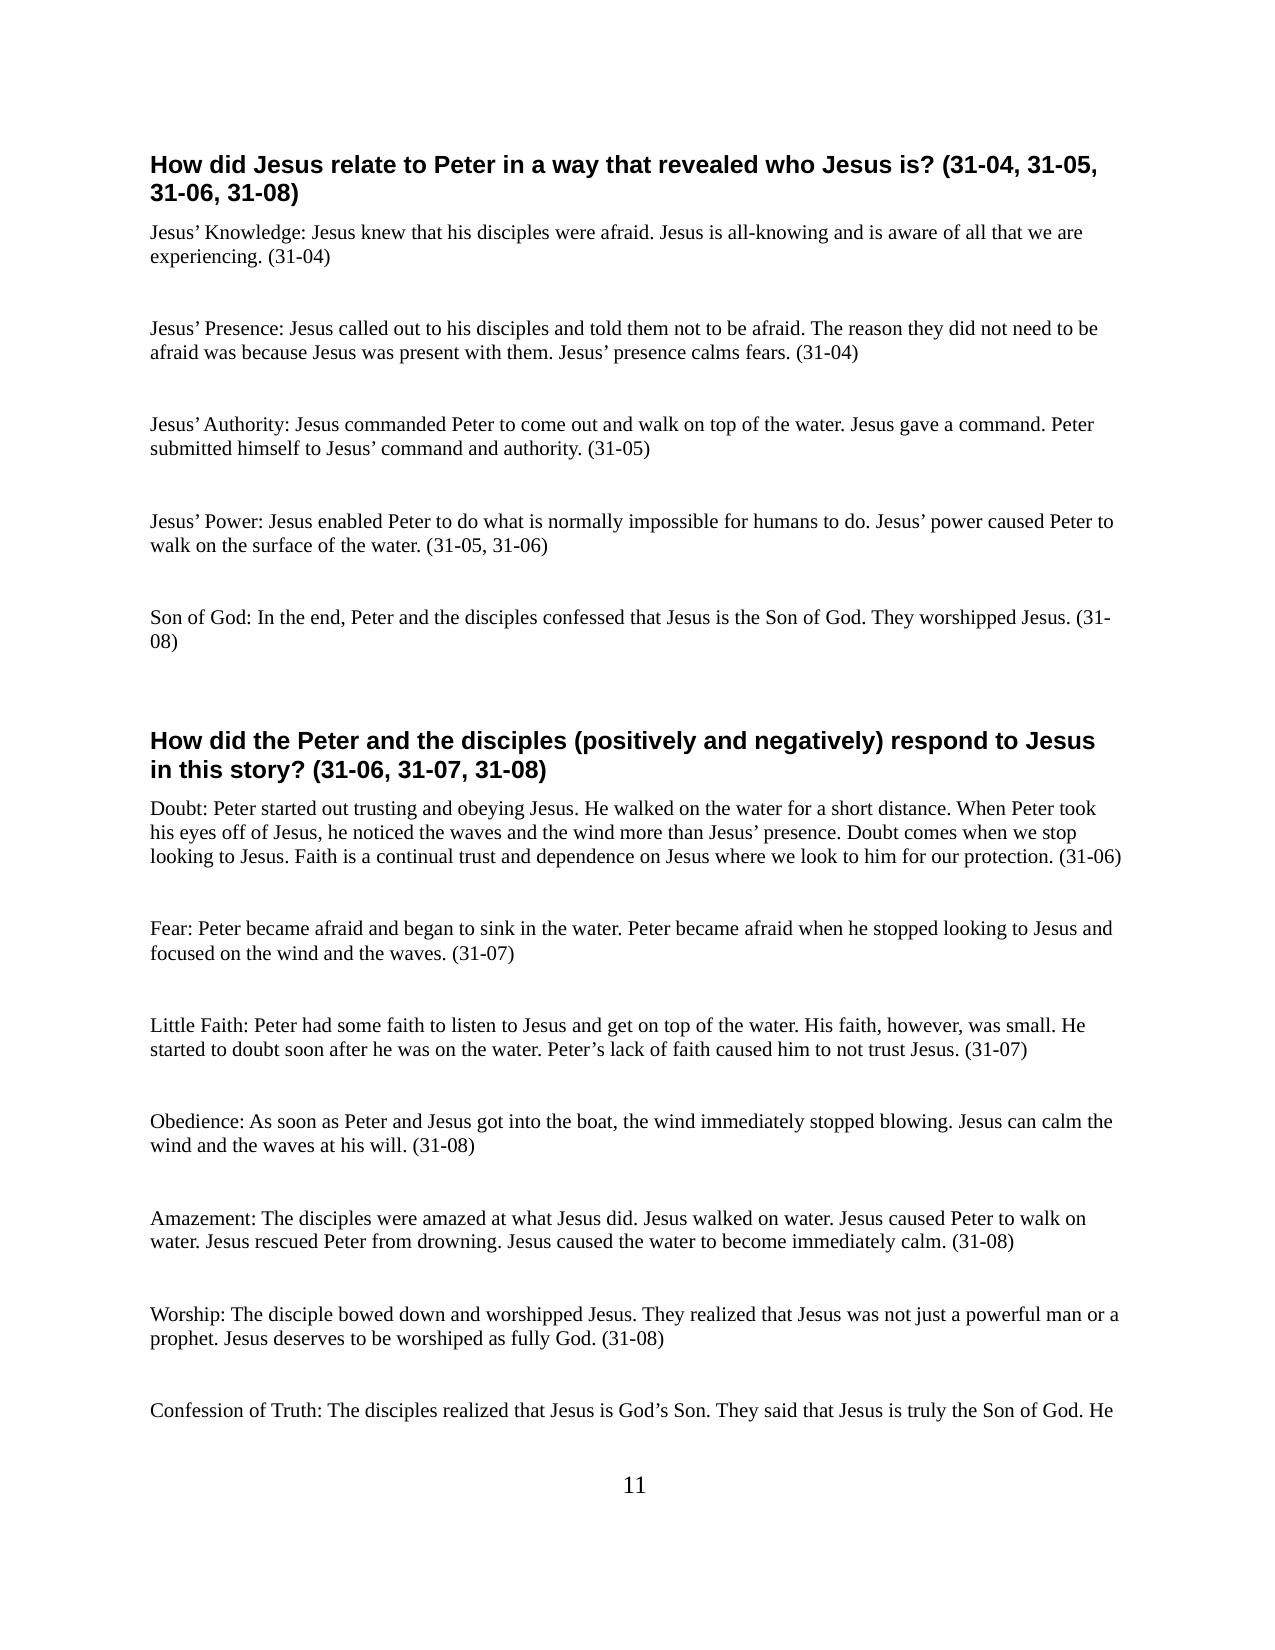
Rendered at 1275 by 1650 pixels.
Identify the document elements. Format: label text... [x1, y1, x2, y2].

text Amazement: The disciples were amazed at what Jesus did. Jesus walked on water. Jesus caused Peter to walk on water. Jesus rescued Peter from drowning. Jesus caused the water to become immediately calm. (31-08) [150, 1205, 1125, 1253]
text Worship: The disciple bowed down and worshipped Jesus. They realized that Jesus was not just a powerful man or a prophet. Jesus deserves to be worshiped as fully God. (31-08) [150, 1302, 1125, 1350]
text Son of God: In the end, Peter and the disciples confessed that Jesus is the Son of God. They worshipped Jesus. (31-08) [150, 605, 1125, 653]
text Confession of Truth: The disciples realized that Jesus is God’s Son. They said that Jesus is truly the Son of God. He [150, 1398, 1125, 1422]
subtitle How did Jesus relate to Peter in a way that revealed who Jesus is? (31-04, 31-05, 31-06, 31-08) [150, 150, 1125, 207]
text Jesus’ Authority: Jesus commanded Peter to come out and walk on top of the water. Jesus gave a command. Peter submitted himself to Jesus’ command and authority. (31-05) [150, 412, 1125, 460]
text Obedience: As soon as Peter and Jesus got into the boat, the wind immediately stopped blowing. Jesus can calm the wind and the waves at his will. (31-08) [150, 1109, 1125, 1157]
subtitle How did the Peter and the disciples (positively and negatively) respond to Jesus in this story? (31-06, 31-07, 31-08) [150, 726, 1125, 783]
text Jesus’ Knowledge: Jesus knew that his disciples were afraid. Jesus is all-knowing and is aware of all that we are experiencing. (31-04) [150, 219, 1125, 268]
text Jesus’ Presence: Jesus called out to his disciples and told them not to be afraid. The reason they did not need to be afraid was because Jesus was present with them. Jesus’ presence calms fears. (31-04) [150, 316, 1125, 364]
text Little Faith: Peter had some faith to listen to Jesus and get on top of the water. His faith, however, was small. He started to doubt soon after he was on the water. Peter’s lack of faith caused him to not trust Jesus. (31-07) [150, 1013, 1125, 1061]
text Jesus’ Power: Jesus enabled Peter to do what is normally impossible for humans to do. Jesus’ power caused Peter to walk on the surface of the water. (31-05, 31-06) [150, 509, 1125, 557]
text Fear: Peter became afraid and began to sink in the water. Peter became afraid when he stopped looking to Jesus and focused on the wind and the waves. (31-07) [150, 916, 1125, 964]
text Doubt: Peter started out trusting and obeying Jesus. He walked on the water for a short distance. When Peter took his eyes off of Jesus, he noticed the waves and the wind more than Jesus’ presence. Doubt comes when we stop looking to Jesus. Faith is a continual trust and dependence on Jesus where we look to him for our protection. (31-06) [150, 796, 1125, 868]
